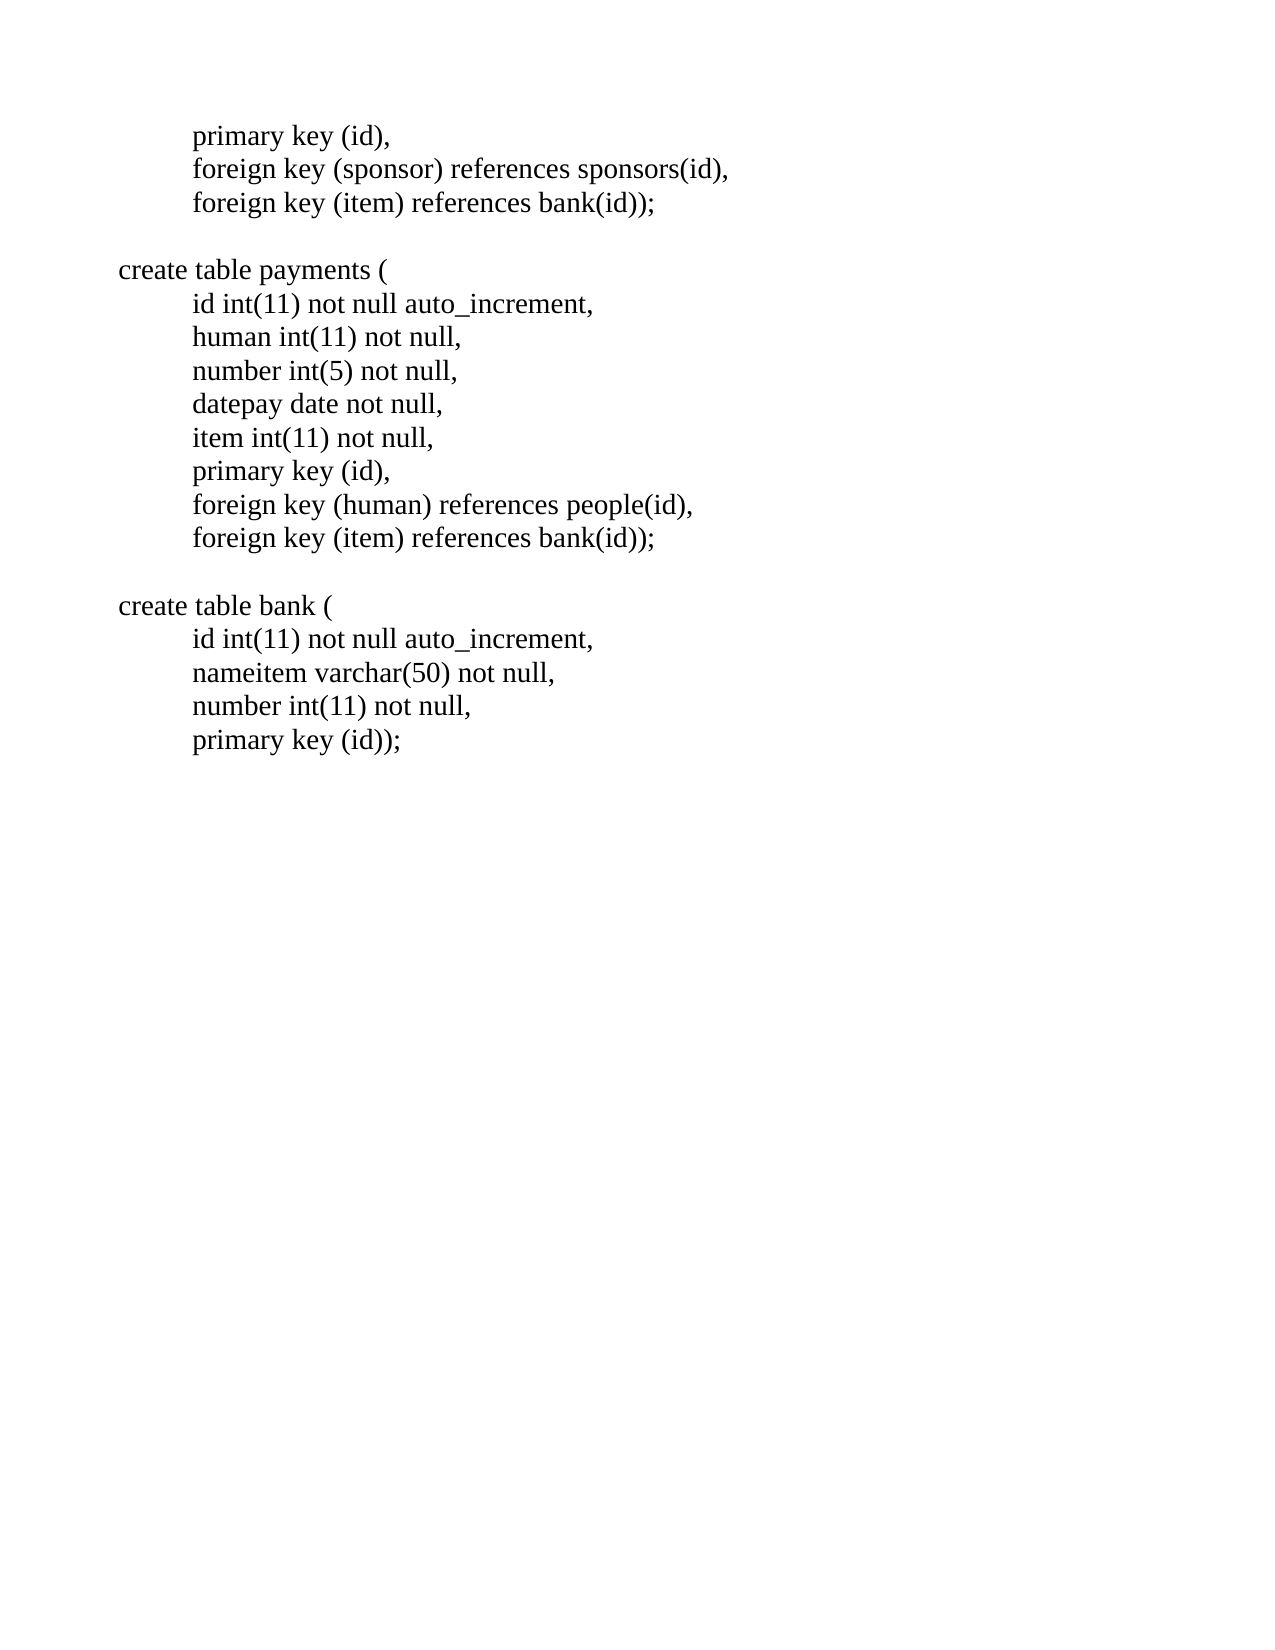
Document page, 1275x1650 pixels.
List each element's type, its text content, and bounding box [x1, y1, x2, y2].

text datepay date not null, [118, 386, 1157, 420]
text foreign key (human) references people(id), [118, 487, 1157, 521]
text nameitem varchar(50) not null, [118, 655, 1157, 688]
text id int(11) not null auto_increment, [118, 286, 1157, 319]
text number int(5) not null, [118, 353, 1157, 386]
text foreign key (sponsor) references sponsors(id), [118, 152, 1157, 185]
text number int(11) not null, [118, 688, 1157, 722]
text create table bank ( [118, 588, 1157, 621]
text foreign key (item) references bank(id)); [118, 521, 1157, 554]
text item int(11) not null, [118, 420, 1157, 453]
text create table payments ( [118, 252, 1157, 286]
text primary key (id), [118, 453, 1157, 487]
text human int(11) not null, [118, 319, 1157, 353]
text foreign key (item) references bank(id)); [118, 185, 1157, 219]
text primary key (id)); [118, 722, 1157, 755]
text primary key (id), [118, 118, 1157, 152]
text id int(11) not null auto_increment, [118, 621, 1157, 655]
